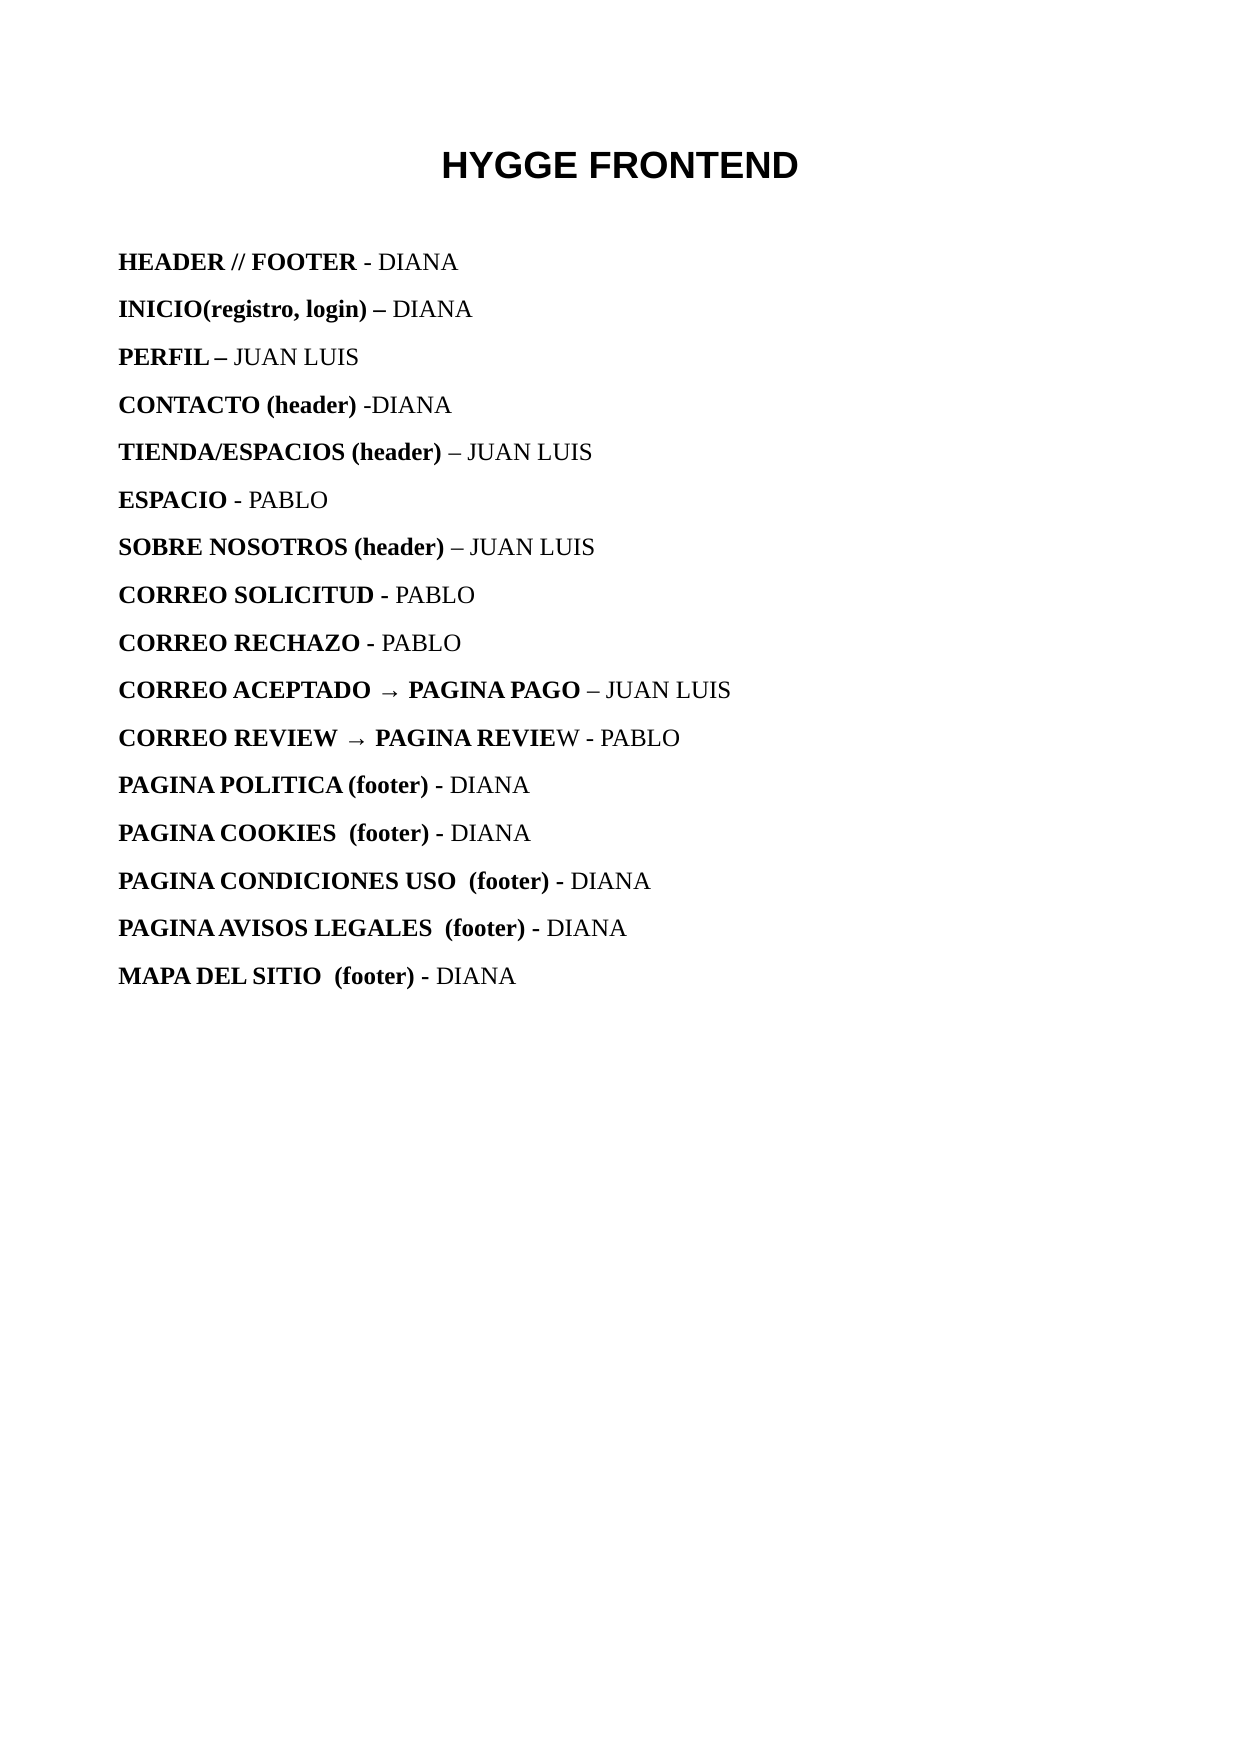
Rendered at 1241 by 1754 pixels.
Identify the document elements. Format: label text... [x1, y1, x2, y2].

text PAGINA CONDICIONES USO (footer) - DIANA [118, 866, 1122, 894]
text CORREO ACEPTADO → PAGINA PAGO – JUAN LUIS [118, 675, 1122, 704]
text PAGINA POLITICA (footer) - DIANA [118, 771, 1122, 799]
text PAGINA COOKIES (footer) - DIANA [118, 818, 1122, 847]
text CORREO REVIEW → PAGINA REVIEW - PABLO [118, 723, 1122, 752]
text TIENDA/ESPACIOS (header) – JUAN LUIS [118, 437, 1122, 466]
text HEADER // FOOTER - DIANA [118, 247, 1122, 276]
text CONTACTO (header) -DIANA [118, 390, 1122, 418]
text INICIO(registro, login) – DIANA [118, 294, 1122, 323]
text SOBRE NOSOTROS (header) – JUAN LUIS [118, 532, 1122, 561]
text MAPA DEL SITIO (footer) - DIANA [118, 961, 1122, 990]
text ESPACIO - PABLO [118, 485, 1122, 514]
text CORREO RECHAZO - PABLO [118, 628, 1122, 656]
text PAGINA AVISOS LEGALES (footer) - DIANA [118, 913, 1122, 942]
subtitle HYGGE FRONTEND [118, 143, 1122, 187]
text CORREO SOLICITUD - PABLO [118, 580, 1122, 609]
text PERFIL – JUAN LUIS [118, 342, 1122, 371]
